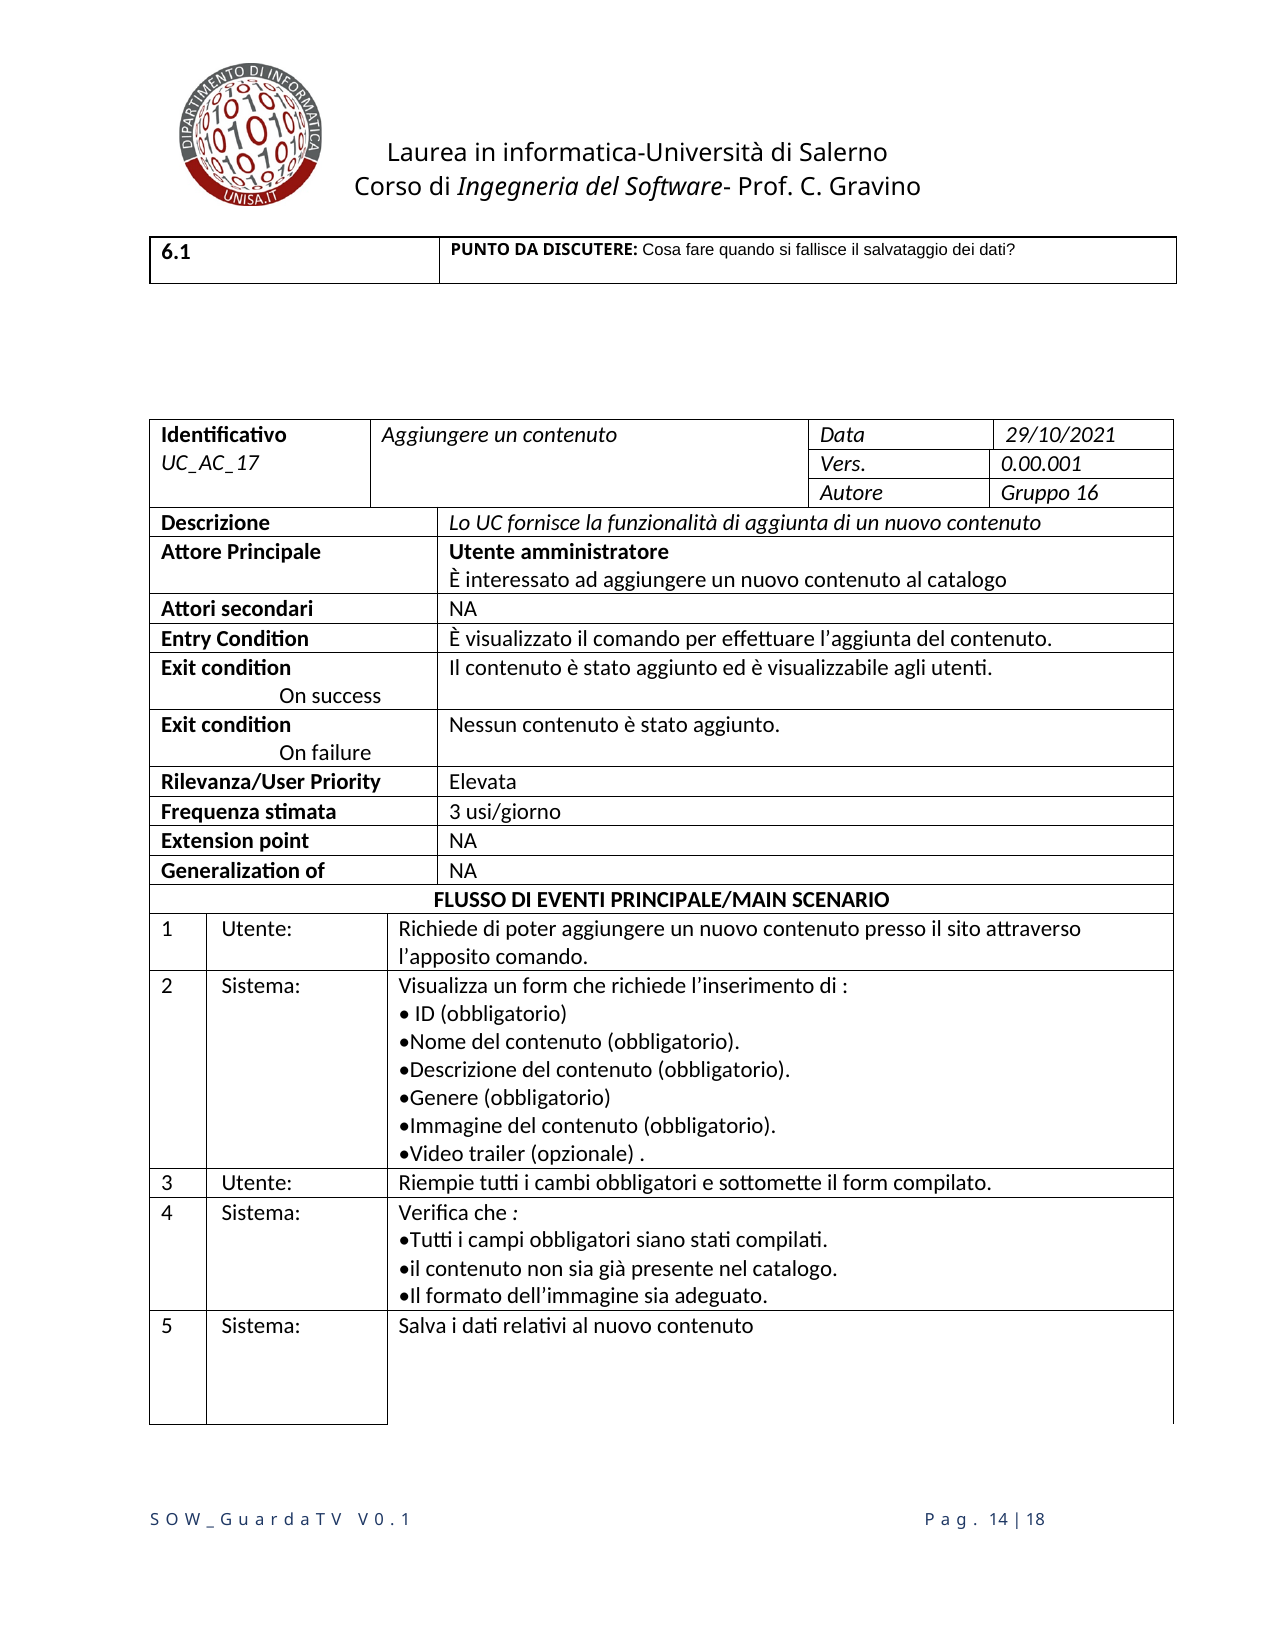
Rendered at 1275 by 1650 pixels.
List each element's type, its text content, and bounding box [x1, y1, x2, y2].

table_cell PUNTO DA DISCUTERE: Cosa fare quando si fallisce il salvataggio dei dati? [440, 238, 1176, 283]
table_cell Lo UC fornisce la funzionalità di aggiunta di un nuovo contenuto [438, 508, 1173, 536]
table_cell È visualizzato il comando per effettuare l’aggiunta del contenuto. [438, 624, 1173, 652]
table_header Data [809, 420, 993, 448]
table_cell 4 [150, 1198, 206, 1310]
table_cell [1174, 507, 1183, 536]
table_cell Sistema: [207, 1311, 387, 1423]
table_cell 1 [150, 914, 206, 970]
table_cell Descrizione [150, 508, 437, 536]
table_cell Visualizza un form che richiede l’inserimento di : • ID (obbligatorio) •Nome del contenuto (obbligatorio). •Descrizione del contenuto (obbligatorio). •Genere (obbligatorio) •Immagine del contenuto (obbligatorio). •Video trailer (opzionale) . [388, 971, 1173, 1167]
table_cell Elevata [438, 767, 1173, 796]
table_cell [1174, 766, 1183, 796]
table_cell Il contenuto è stato aggiunto ed è visualizzabile agli utenti. [438, 653, 1173, 709]
table_cell [1174, 884, 1183, 913]
table_cell Entry Condition [150, 624, 437, 652]
table_cell 3 usi/giorno [438, 797, 1173, 825]
table_cell Nessun contenuto è stato aggiunto. [438, 710, 1173, 766]
table_cell Riempie tutti i cambi obbligatori e sottomette il form compilato. [388, 1169, 1173, 1197]
table_cell [1174, 796, 1183, 825]
table_cell [1174, 709, 1183, 766]
table_cell [1174, 1310, 1183, 1423]
table_cell Sistema: [207, 1198, 387, 1310]
table_cell Attori secondari [150, 594, 437, 623]
table_cell [1174, 652, 1183, 709]
table_header 29/10/2021 [994, 420, 1173, 448]
table_cell [1174, 449, 1183, 477]
table_cell [1174, 913, 1183, 970]
table_cell [1174, 536, 1183, 593]
table_cell Vers. [809, 450, 989, 477]
table_header [1174, 419, 1183, 448]
table_cell 3 [150, 1169, 206, 1197]
table_cell [1174, 1197, 1183, 1310]
table_cell Utente: [207, 1169, 387, 1197]
table_cell Rilevanza/User Priority [150, 767, 437, 796]
table_cell Utente amministratore È interessato ad aggiungere un nuovo contenuto al catalogo [438, 537, 1173, 593]
table_cell Gruppo 16 [990, 479, 1173, 507]
table_cell 0.00.001 [990, 450, 1173, 477]
table_cell Salva i dati relativi al nuovo contenuto [388, 1311, 1173, 1423]
table_cell [1174, 478, 1183, 507]
table_cell [1174, 825, 1183, 855]
table_cell 6.1 [151, 238, 439, 283]
table_cell [1174, 623, 1183, 652]
table_cell 2 [150, 971, 206, 1167]
table_cell Utente: [207, 914, 387, 970]
table_cell Attore Principale [150, 537, 437, 593]
table_cell 5 [150, 1311, 206, 1423]
table_cell Flusso di Eventi Principale/Main Scenario [150, 885, 1173, 913]
table_cell Exit condition On failure [150, 710, 437, 766]
table_header Aggiungere un contenuto [371, 420, 808, 507]
table_cell [1174, 593, 1183, 623]
table_cell Richiede di poter aggiungere un nuovo contenuto presso il sito attraverso l’apposito comando. [388, 914, 1173, 970]
table_cell Sistema: [207, 971, 387, 1167]
table_cell NA [438, 856, 1173, 884]
table_cell [1174, 1168, 1183, 1197]
table_cell Exit condition On success [150, 653, 437, 709]
table_cell NA [438, 826, 1173, 855]
table_cell [1174, 855, 1183, 884]
table_cell Extension point [150, 826, 437, 855]
table_cell Verifica che : •Tutti i campi obbligatori siano stati compilati. •il contenuto non sia già presente nel catalogo. •Il formato dell’immagine sia adeguato. [388, 1198, 1173, 1310]
table_cell Generalization of [150, 856, 437, 884]
table_cell Autore [809, 479, 989, 507]
table_header Identificativo UC_AC_17 [150, 420, 370, 507]
table_cell [1174, 970, 1183, 1167]
table_cell Frequenza stimata [150, 797, 437, 825]
table_cell NA [438, 594, 1173, 623]
